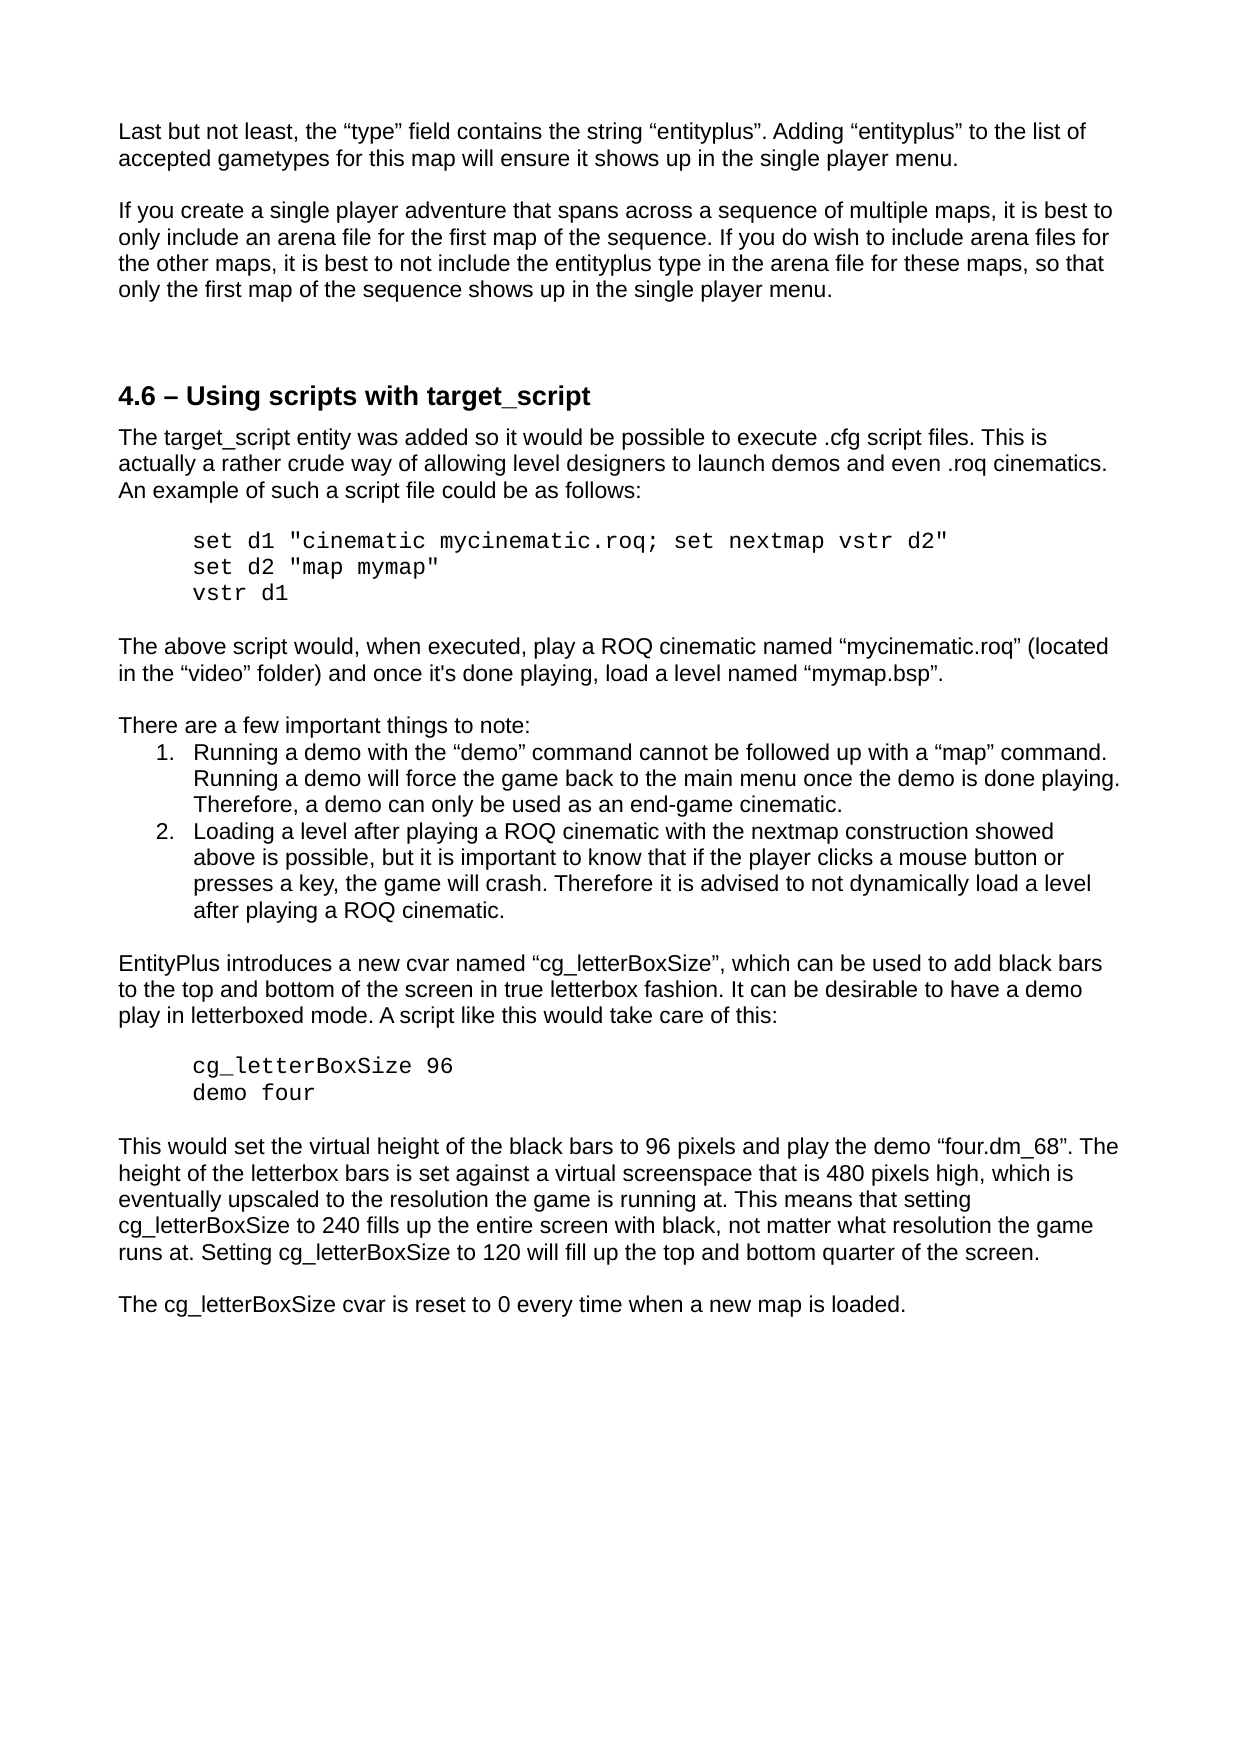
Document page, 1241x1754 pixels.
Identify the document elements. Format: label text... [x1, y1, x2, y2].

text vstr d1 [192, 581, 1122, 607]
list Running a demo with the “demo” command cannot be followed up with a “map” command. Running a demo will force the game back to the main menu once the demo is done playing. Therefore, a demo can only be used as an end-game cinematic. [156, 739, 1122, 818]
list Loading a level after playing a ROQ cinematic with the nextmap construction showed above is possible, but it is important to know that if the player clicks a mouse button or presses a key, the game will crash. Therefore it is advised to not dynamically load a level after playing a ROQ cinematic. [156, 818, 1122, 923]
text This would set the virtual height of the black bars to 96 pixels and play the demo “four.dm_68”. The height of the letterbox bars is set against a virtual screenspace that is 480 pixels high, which is eventually upscaled to the resolution the game is running at. This means that setting cg_letterBoxSize to 240 fills up the entire screen with black, not matter what resolution the game runs at. Setting cg_letterBoxSize to 120 will fill up the top and bottom quarter of the screen. [118, 1133, 1122, 1265]
text EntityPlus introduces a new cvar named “cg_letterBoxSize”, which can be used to add black bars to the top and bottom of the screen in true letterbox fashion. It can be desirable to have a demo play in letterboxed mode. A script like this would take care of this: [118, 949, 1122, 1028]
text The target_script entity was added so it would be possible to execute .cfg script files. This is actually a rather crude way of allowing level designers to launch demos and even .roq cinematics. An example of such a script file could be as follows: [118, 424, 1122, 503]
text demo four [192, 1081, 1122, 1107]
text The above script would, when executed, play a ROQ cinematic named “mycinematic.roq” (located in the “video” folder) and once it's done playing, load a level named “mymap.bsp”. [118, 633, 1122, 686]
subtitle 4.6 – Using scripts with target_script [118, 380, 1122, 412]
text There are a few important things to note: [118, 712, 1122, 739]
text set d2 "map mymap" [192, 555, 1122, 581]
text If you create a single player adventure that spans across a sequence of multiple maps, it is best to only include an arena file for the first map of the sequence. If you do wish to include arena files for the other maps, it is best to not include the entityplus type in the arena file for these maps, so that only the first map of the sequence shows up in the single player menu. [118, 197, 1122, 303]
text The cg_letterBoxSize cvar is reset to 0 every time when a new map is loaded. [118, 1291, 1122, 1318]
text cg_letterBoxSize 96 [192, 1055, 1122, 1081]
text set d1 "cinematic mycinematic.roq; set nextmap vstr d2" [192, 529, 1122, 555]
text Last but not least, the “type” field contains the string “entityplus”. Adding “entityplus” to the list of accepted gametypes for this map will ensure it shows up in the single player menu. [118, 118, 1122, 171]
